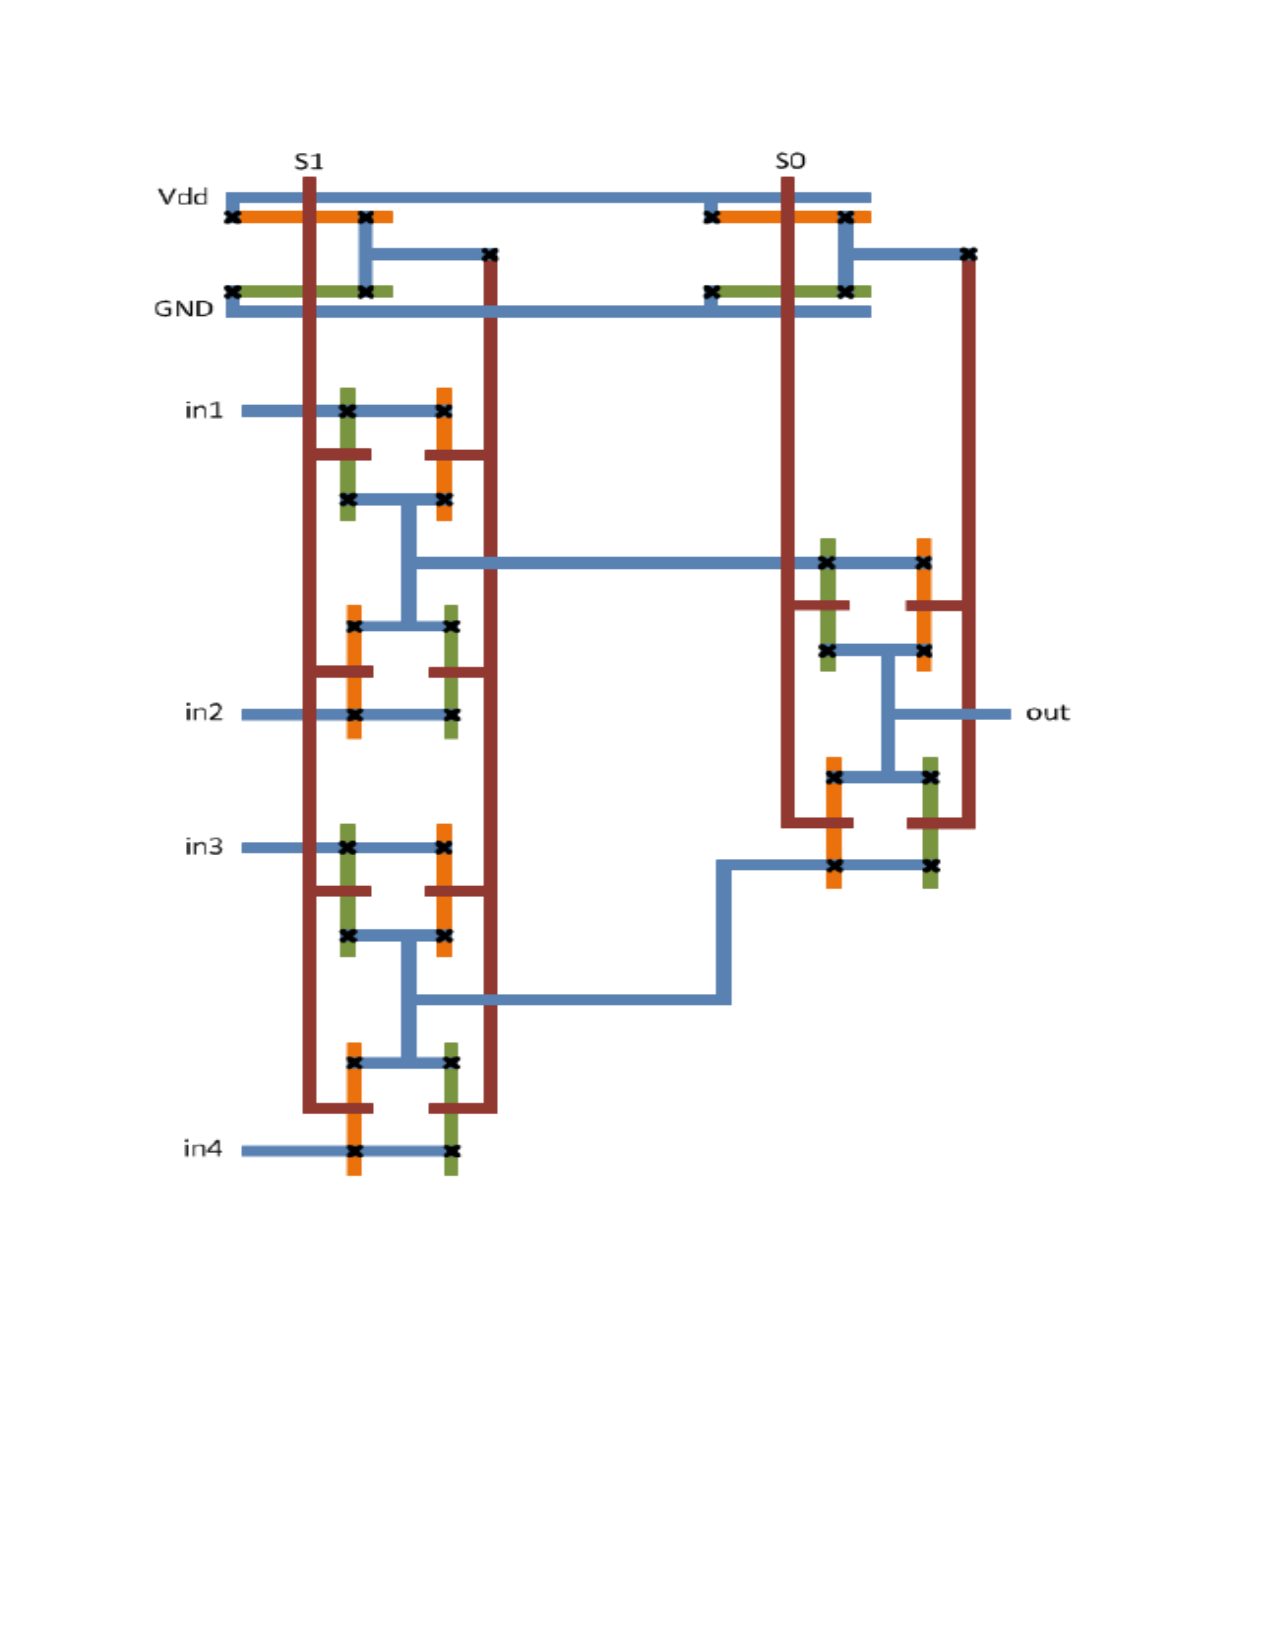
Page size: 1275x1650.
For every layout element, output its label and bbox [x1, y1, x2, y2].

picture [124, 135, 1109, 1201]
